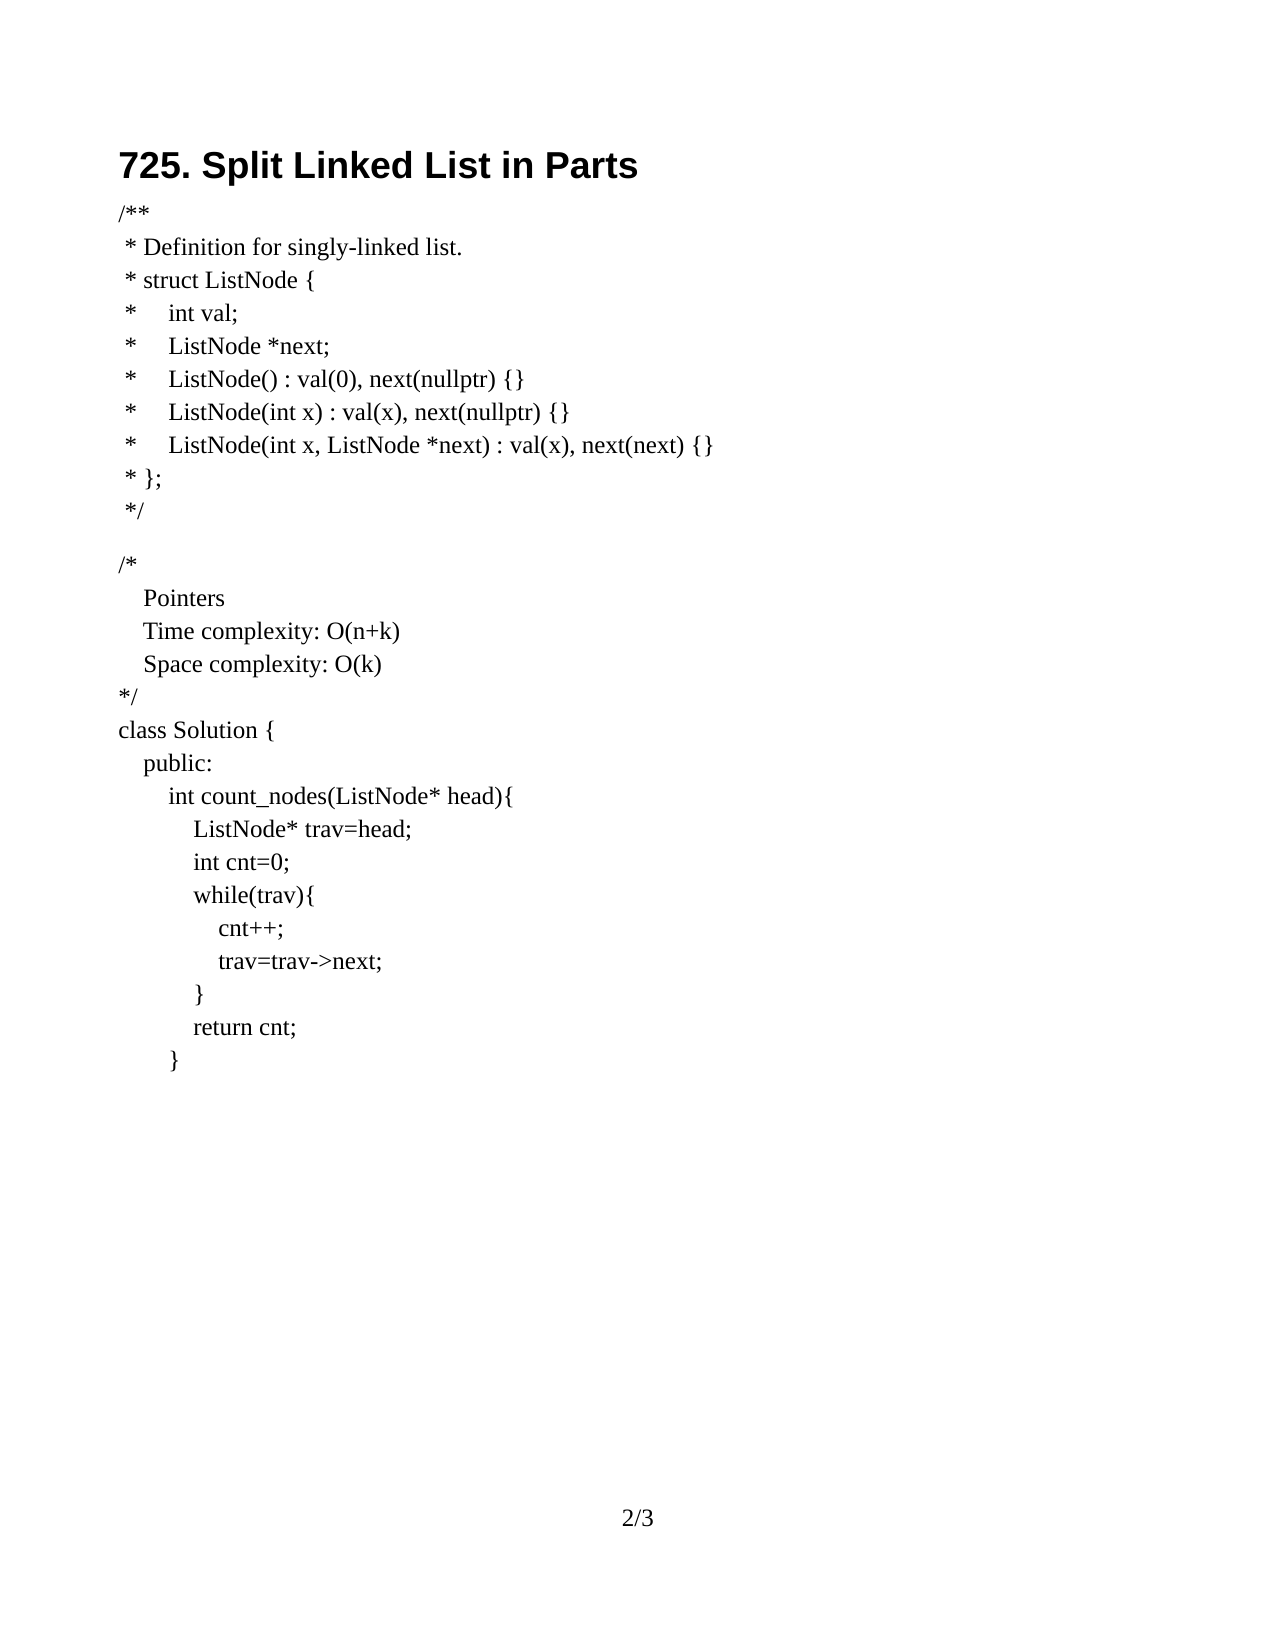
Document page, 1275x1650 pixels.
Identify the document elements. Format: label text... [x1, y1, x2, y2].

text * ListNode(int x, ListNode *next) : val(x), next(next) {} [118, 430, 1157, 459]
text * int val; [118, 298, 1157, 327]
text /** [118, 199, 1157, 227]
text */ [118, 496, 1157, 525]
text trav=trav->next; [118, 946, 1157, 975]
text Space complexity: O(k) [118, 649, 1157, 678]
text ListNode* trav=head; [118, 814, 1157, 843]
text while(trav){ [118, 880, 1157, 909]
text * ListNode(int x) : val(x), next(nullptr) {} [118, 397, 1157, 426]
text * }; [118, 463, 1157, 492]
text int count_nodes(ListNode* head){ [118, 781, 1157, 810]
text public: [118, 748, 1157, 777]
text cnt++; [118, 913, 1157, 942]
text Pointers [118, 583, 1157, 612]
text class Solution { [118, 715, 1157, 744]
text } [118, 1045, 1157, 1074]
text int cnt=0; [118, 847, 1157, 876]
text * ListNode() : val(0), next(nullptr) {} [118, 364, 1157, 393]
subtitle 725. Split Linked List in Parts [118, 143, 1157, 186]
text */ [118, 682, 1157, 711]
text return cnt; [118, 1012, 1157, 1041]
text * Definition for singly-linked list. [118, 232, 1157, 261]
text } [118, 979, 1157, 1008]
text * struct ListNode { [118, 265, 1157, 293]
text * ListNode *next; [118, 331, 1157, 359]
text Time complexity: O(n+k) [118, 616, 1157, 645]
text /* [118, 550, 1157, 579]
